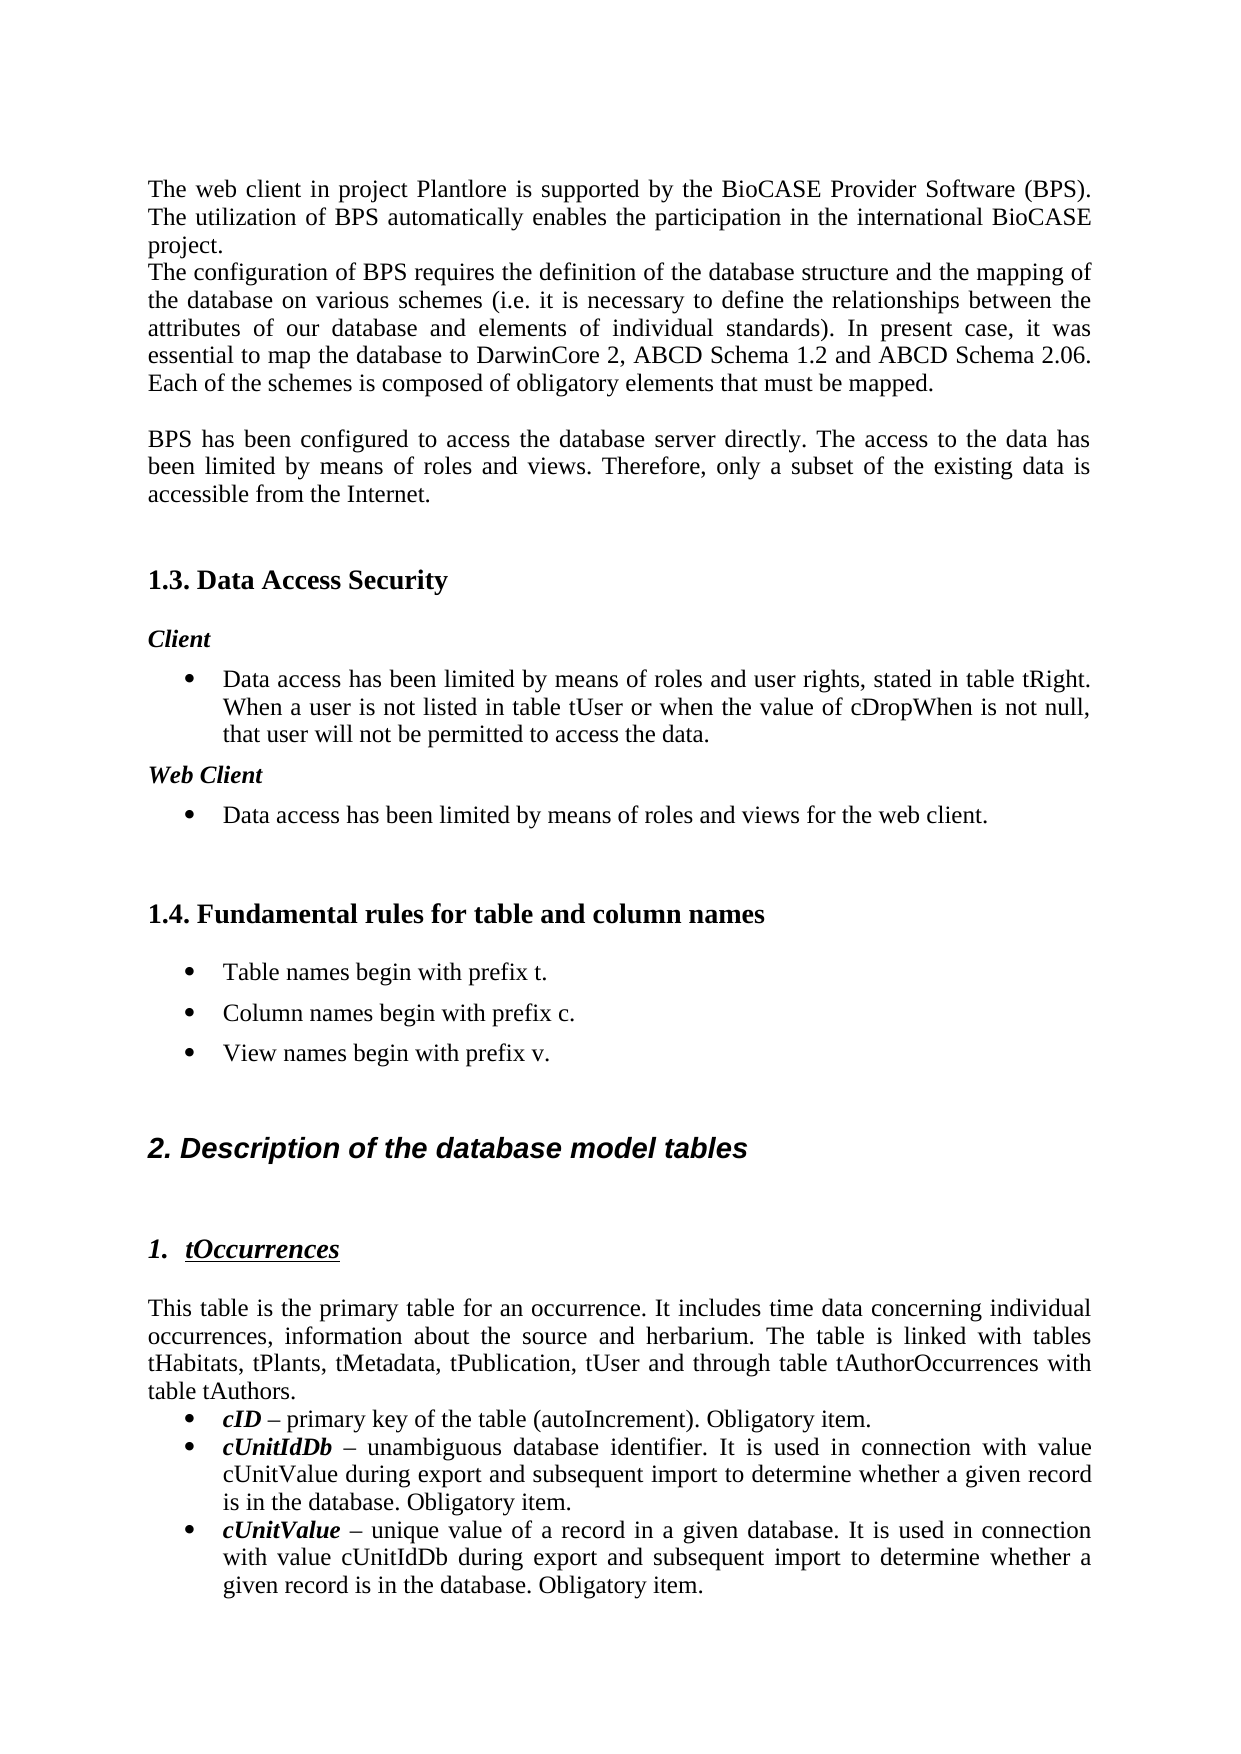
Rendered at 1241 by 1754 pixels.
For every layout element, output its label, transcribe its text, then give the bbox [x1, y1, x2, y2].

subtitle 1.4. Fundamental rules for table and column names [148, 898, 1092, 929]
list Column names begin with prefix c. [185, 999, 1092, 1026]
list cUnitIdDb – unambiguous database identifier. It is used in connection with value cUnitValue during export and subsequent import to determine whether a given record is in the database. Obligatory item. [185, 1433, 1092, 1516]
list cID – primary key of the table (autoIncrement). Obligatory item. [185, 1405, 1092, 1433]
list Table names begin with prefix t. [185, 958, 1092, 986]
text This table is the primary table for an occurrence. It includes time data concerning individual occurrences, information about the source and herbarium. The table is linked with tables tHabitats, tPlants, tMetadata, tPublication, tUser and through table tAuthorOccurrences with table tAuthors. [148, 1294, 1092, 1405]
list Data access has been limited by means of roles and user rights, stated in table tRight. When a user is not listed in table tUser or when the value of cDropWhen is not null, that user will not be permitted to access the data. [185, 665, 1092, 748]
text The web client in project Plantlore is supported by the BioCASE Provider Software (BPS). The utilization of BPS automatically enables the participation in the international BioCASE project. [148, 175, 1092, 258]
list cUnitValue – unique value of a record in a given database. It is used in connection with value cUnitIdDb during export and subsequent import to determine whether a given record is in the database. Obligatory item. [185, 1516, 1092, 1599]
subtitle tOccurrences [148, 1234, 1092, 1265]
subtitle 2. Description of the database model tables [148, 1132, 1092, 1164]
list Data access has been limited by means of roles and views for the web client. [185, 801, 1092, 829]
text BPS has been configured to access the database server directly. The access to the data has been limited by means of roles and views. Therefore, only a subset of the existing data is accessible from the Internet. [148, 425, 1092, 508]
text Client [148, 625, 1092, 653]
text Web Client [148, 761, 1092, 788]
text The configuration of BPS requires the definition of the database structure and the mapping of the database on various schemes (i.e. it is necessary to define the relationships between the attributes of our database and elements of individual standards). In present case, it was essential to map the database to DarwinCore 2, ABCD Schema 1.2 and ABCD Schema 2.06. Each of the schemes is composed of obligatory elements that must be mapped. [148, 258, 1092, 397]
subtitle 1.3. Data Access Security [148, 565, 1092, 596]
list View names begin with prefix v. [185, 1039, 1092, 1067]
